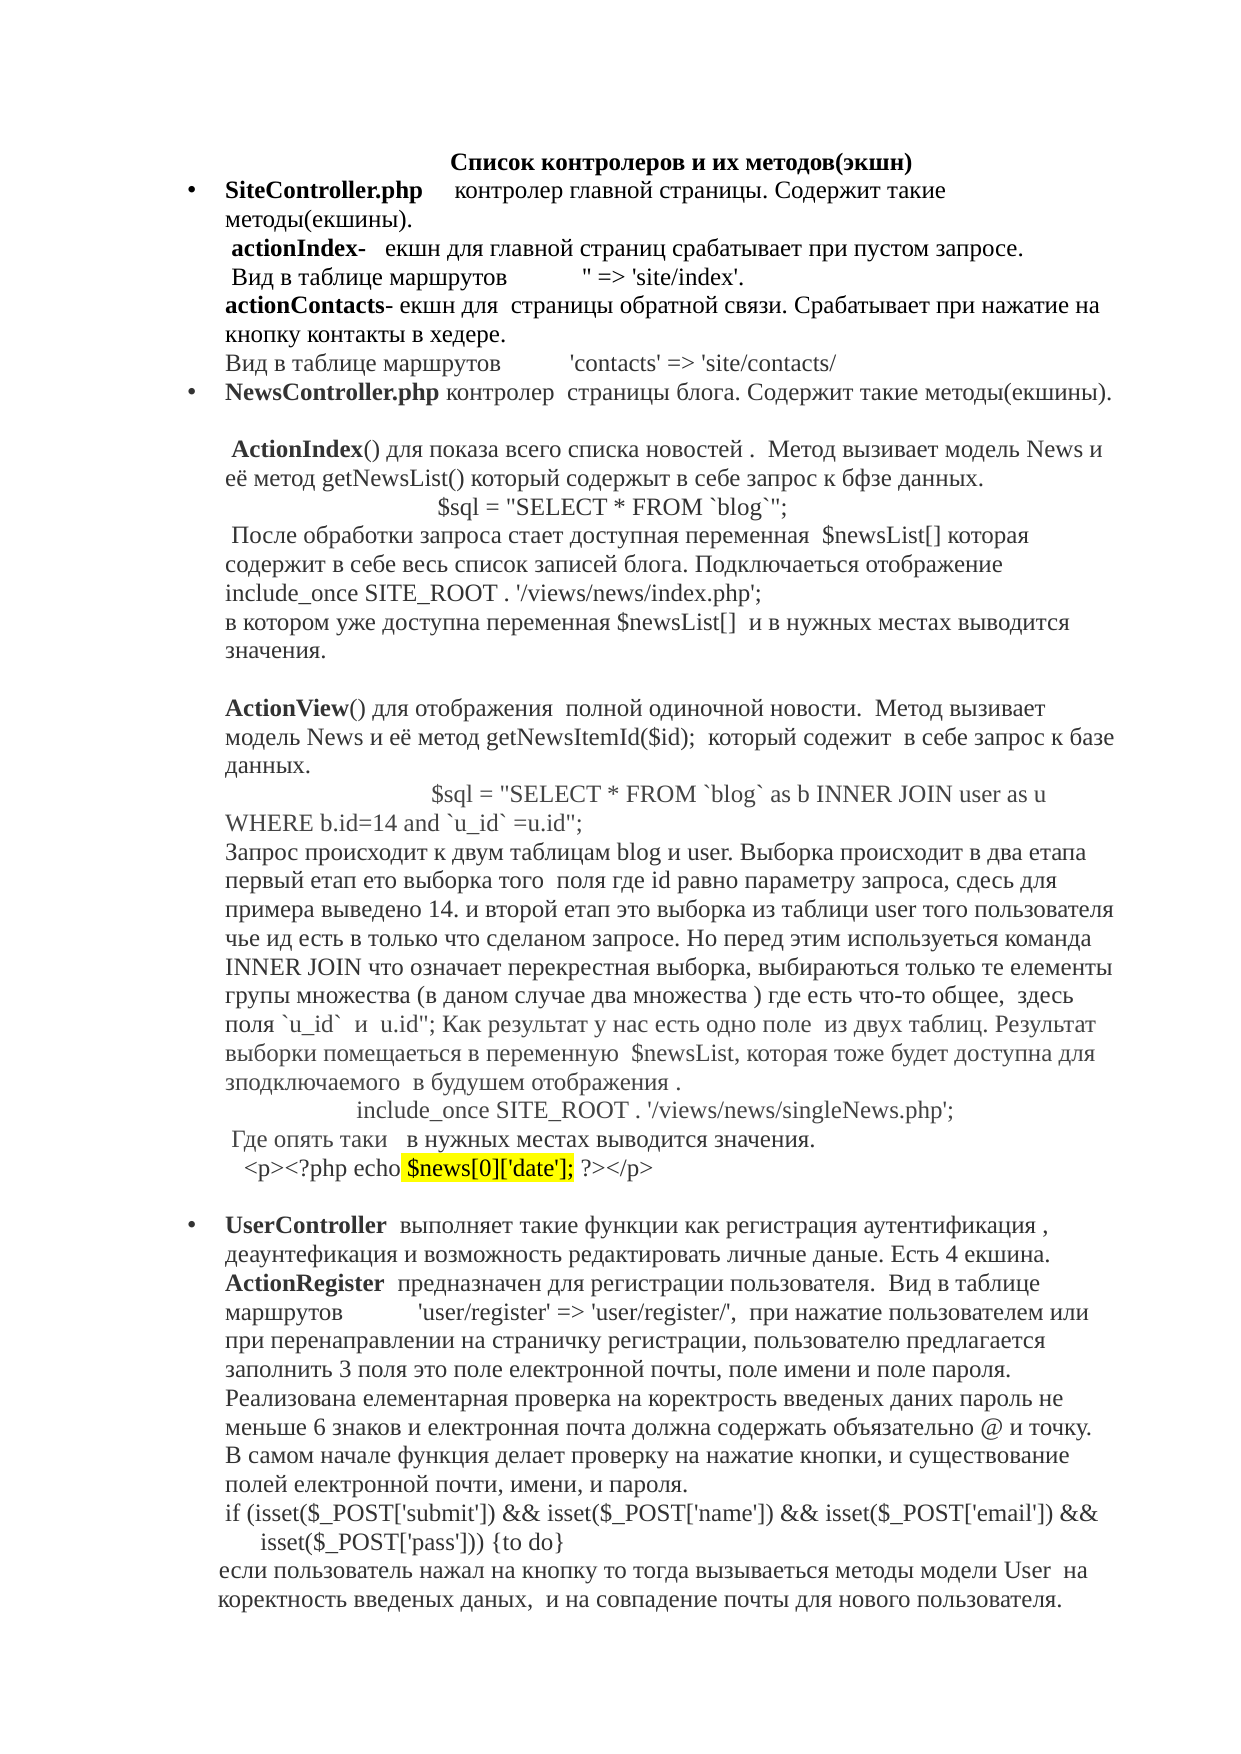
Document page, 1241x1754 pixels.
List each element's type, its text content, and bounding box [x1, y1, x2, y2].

list После обработки запроса стает доступная переменная $newsList[] которая содержит в себе весь список записей блога. Подключаеться отображение include_once SITE_ROOT . '/views/news/index.php'; [187, 521, 1123, 607]
list аctionContacts- екшн для страницы обратной связи. Срабатывает при нажатие на кнопку контакты в хедере. [187, 291, 1123, 348]
list Где опять таки в нужных местах выводится значения. [187, 1124, 1123, 1153]
list UserController выполняет такие функции как регистрация аутентификация , деаунтефикация и возможность редактировать личные даные. Есть 4 екшина. [187, 1211, 1123, 1268]
list ActionRegister предназначен для регистрации пользователя. Вид в таблице маршрутов 'user/register' => 'user/register/', при нажатие пользователем или при перенаправлении на страничку регистрации, пользователю предлагается заполнить 3 поля это поле електронной почты, поле имени и поле пароля. Реализована елементарная проверка на коректрость введеных даних пароль не меньше 6 знаков и електронная почта должна содержать объязательно @ и точку. [187, 1268, 1123, 1441]
list <p><?php echo $news[0]['date']; ?></p> [187, 1153, 1123, 1182]
text if (isset($_POST['submit']) && isset($_POST['name']) && isset($_POST['email']) && isset($_POST['pass'])) {to do} [112, 1498, 1123, 1556]
list Запрос происходит к двум таблицам blog и user. Выборка происходит в два етапа первый етап ето выборка того поля где id равно параметру запроса, сдесь для примера выведено 14. и второй етап это выборка из таблици user того пользователя чье ид есть в только что сделаном запросе. Но перед этим используеться команда INNER JOIN что означает перекрестная выборка, выбираються только те елементы групы множества (в даном случае два множества ) где есть что-то общее, здесь поля `u_id` и u.id"; Как результат у нас есть одно поле из двух таблиц. Результат выборки помещаеться в переменную $newsList, которая тоже будет доступна для зподключаемого в будушем отображения . [187, 837, 1123, 1096]
text Список контролеров и их методов(экшн) [112, 147, 1123, 176]
list SiteController.php контролер главной страницы. Содержит такие методы(екшины). [187, 176, 1123, 233]
list $sql = "SELECT * FROM `blog`"; [187, 492, 1123, 521]
list actionIndex- екшн для главной страниц срабатывает при пустом запросе. [187, 233, 1123, 262]
list ActionIndex() для показа всего списка новостей . Метод вызивает модель News и её метод getNewsList() который содержыт в себе запрос к бфзе данных. [187, 434, 1123, 492]
list NewsController.php контролер страницы блога. Содержит такие методы(екшины). [187, 377, 1123, 406]
list $sql = "SELECT * FROM `blog` as b INNER JOIN user as u WHERE b.id=14 and `u_id` =u.id"; [187, 779, 1123, 837]
list ActionView() для отображения полной одиночной новости. Метод вызивает модель News и её метод getNewsItemId($id); который содежит в себе запрос к базе данных. [187, 693, 1123, 779]
list В самом начале функция делает проверку на нажатие кнопки, и существование полей електронной почти, имени, и пароля. [187, 1441, 1123, 1498]
list в котором уже доступна переменная $newsList[] и в нужных местах выводится значения. [187, 607, 1123, 664]
text если пользователь нажал на кнопку то тогда вызываеться методы модели User на коректность введеных даных, и на совпадение почты для нового пользователя. [112, 1556, 1123, 1613]
list Вид в таблице маршрутов '' => 'site/index'. [187, 262, 1123, 291]
list include_once SITE_ROOT . '/views/news/singleNews.php'; [300, 1096, 1123, 1124]
list Вид в таблице маршрутов 'contacts' => 'site/contacts/ [187, 348, 1123, 377]
